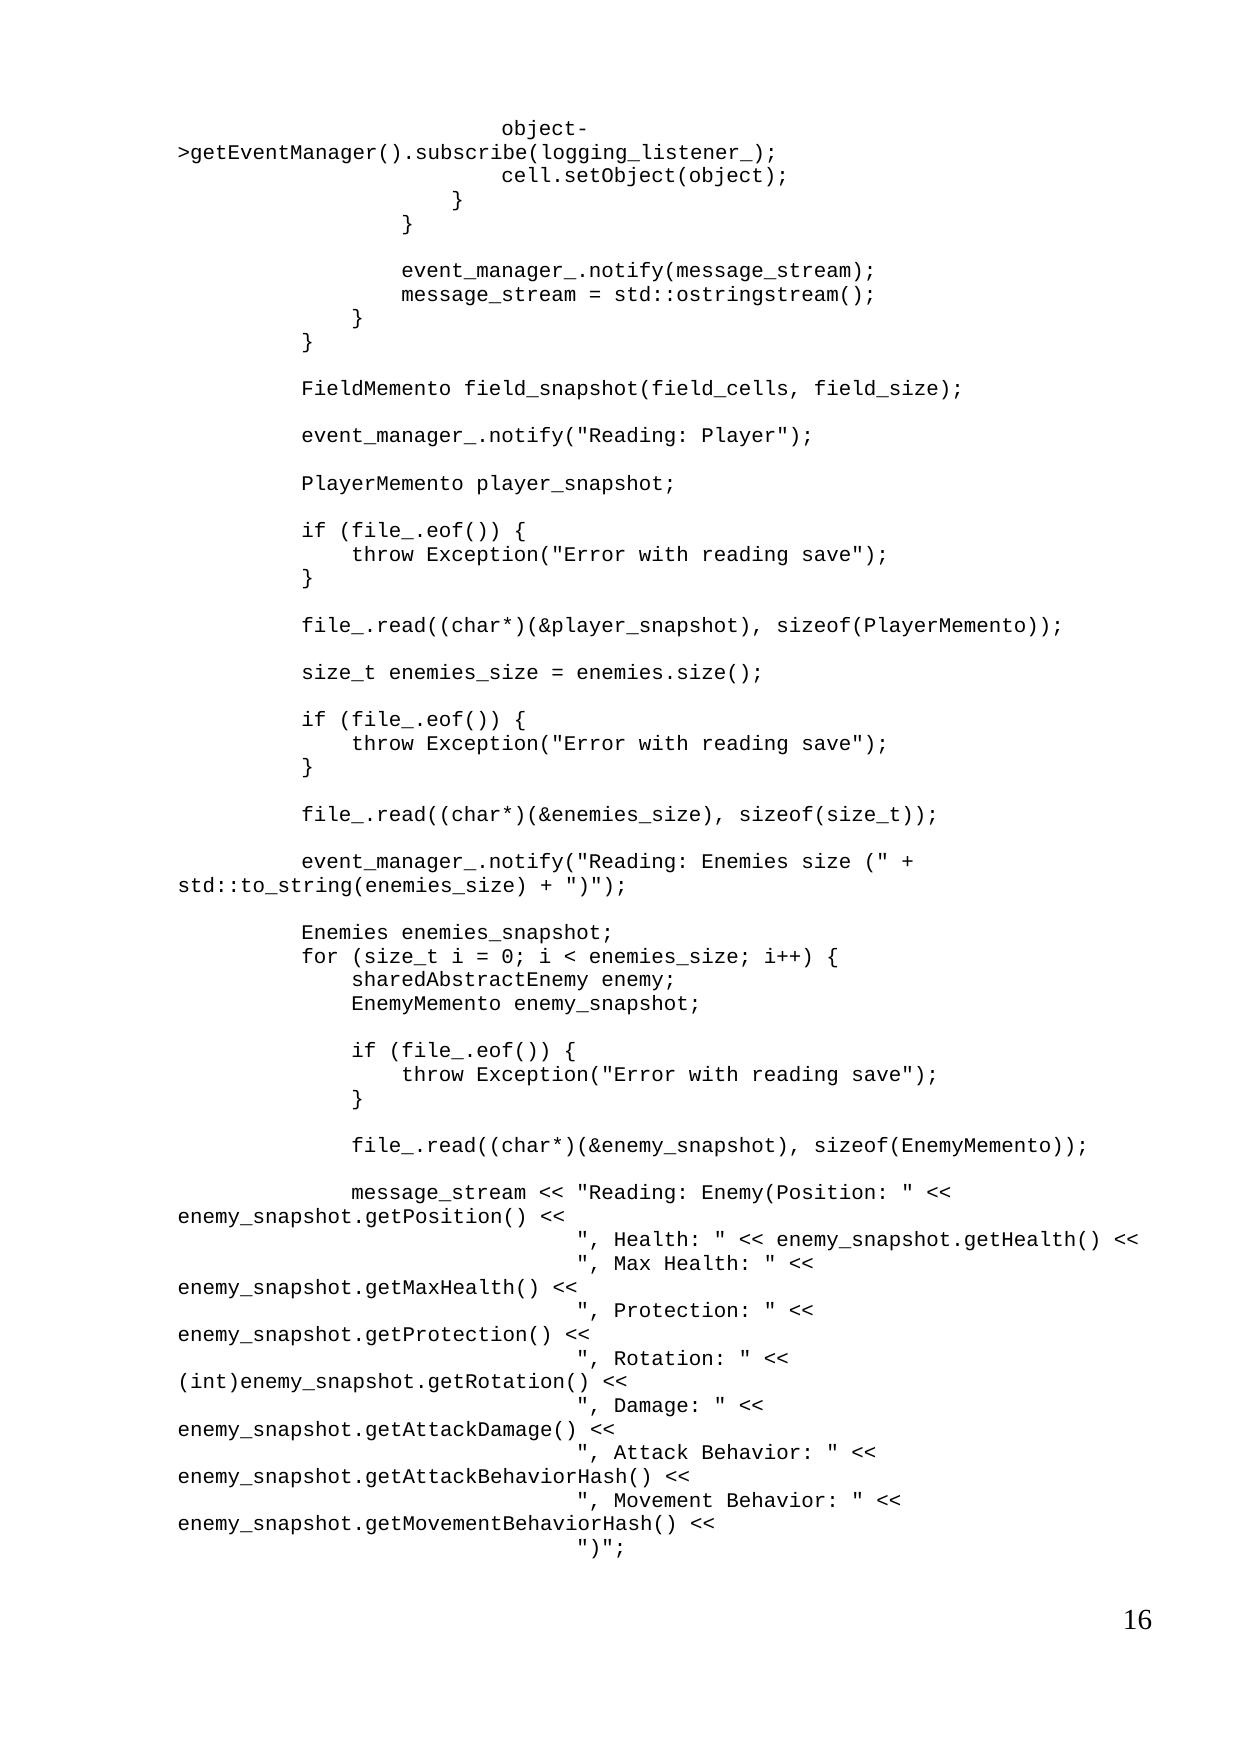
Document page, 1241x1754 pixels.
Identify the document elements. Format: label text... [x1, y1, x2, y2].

text } [177, 189, 1152, 213]
text file_.read((char*)(&enemies_size), sizeof(size_t)); [177, 804, 1152, 827]
text throw Exception("Error with reading save"); [177, 544, 1152, 567]
text ", Max Health: " << enemy_snapshot.getMaxHealth() << [177, 1253, 1152, 1300]
text message_stream << "Reading: Enemy(Position: " << enemy_snapshot.getPosition() << [177, 1182, 1152, 1229]
text event_manager_.notify("Reading: Enemies size (" + std::to_string(enemies_size) + ")"); [177, 851, 1152, 898]
text size_t enemies_size = enemies.size(); [177, 662, 1152, 686]
text message_stream = std::ostringstream(); [177, 284, 1152, 307]
text cell.setObject(object); [177, 165, 1152, 189]
text } [177, 307, 1152, 331]
text } [177, 1088, 1152, 1111]
text file_.read((char*)(&player_snapshot), sizeof(PlayerMemento)); [177, 615, 1152, 638]
text ", Attack Behavior: " << enemy_snapshot.getAttackBehaviorHash() << [177, 1442, 1152, 1489]
text ", Movement Behavior: " << enemy_snapshot.getMovementBehaviorHash() << [177, 1489, 1152, 1537]
text Enemies enemies_snapshot; [177, 922, 1152, 946]
text event_manager_.notify(message_stream); [177, 260, 1152, 284]
text ")"; [177, 1537, 1152, 1561]
text object->getEventManager().subscribe(logging_listener_); [177, 118, 1152, 165]
text } [177, 567, 1152, 591]
text ", Protection: " << enemy_snapshot.getProtection() << [177, 1300, 1152, 1348]
text file_.read((char*)(&enemy_snapshot), sizeof(EnemyMemento)); [177, 1135, 1152, 1158]
text ", Damage: " << enemy_snapshot.getAttackDamage() << [177, 1395, 1152, 1442]
text for (size_t i = 0; i < enemies_size; i++) { [177, 946, 1152, 969]
text PlayerMemento player_snapshot; [177, 473, 1152, 496]
text } [177, 213, 1152, 236]
text throw Exception("Error with reading save"); [177, 733, 1152, 757]
text event_manager_.notify("Reading: Player"); [177, 426, 1152, 449]
text } [177, 331, 1152, 354]
text ", Rotation: " << (int)enemy_snapshot.getRotation() << [177, 1348, 1152, 1395]
text if (file_.eof()) { [177, 1040, 1152, 1064]
text FieldMemento field_snapshot(field_cells, field_size); [177, 378, 1152, 402]
text } [177, 757, 1152, 780]
text sharedAbstractEnemy enemy; [177, 969, 1152, 993]
text if (file_.eof()) { [177, 709, 1152, 733]
text ", Health: " << enemy_snapshot.getHealth() << [177, 1229, 1152, 1253]
text throw Exception("Error with reading save"); [177, 1064, 1152, 1088]
text if (file_.eof()) { [177, 520, 1152, 544]
text EnemyMemento enemy_snapshot; [177, 993, 1152, 1017]
